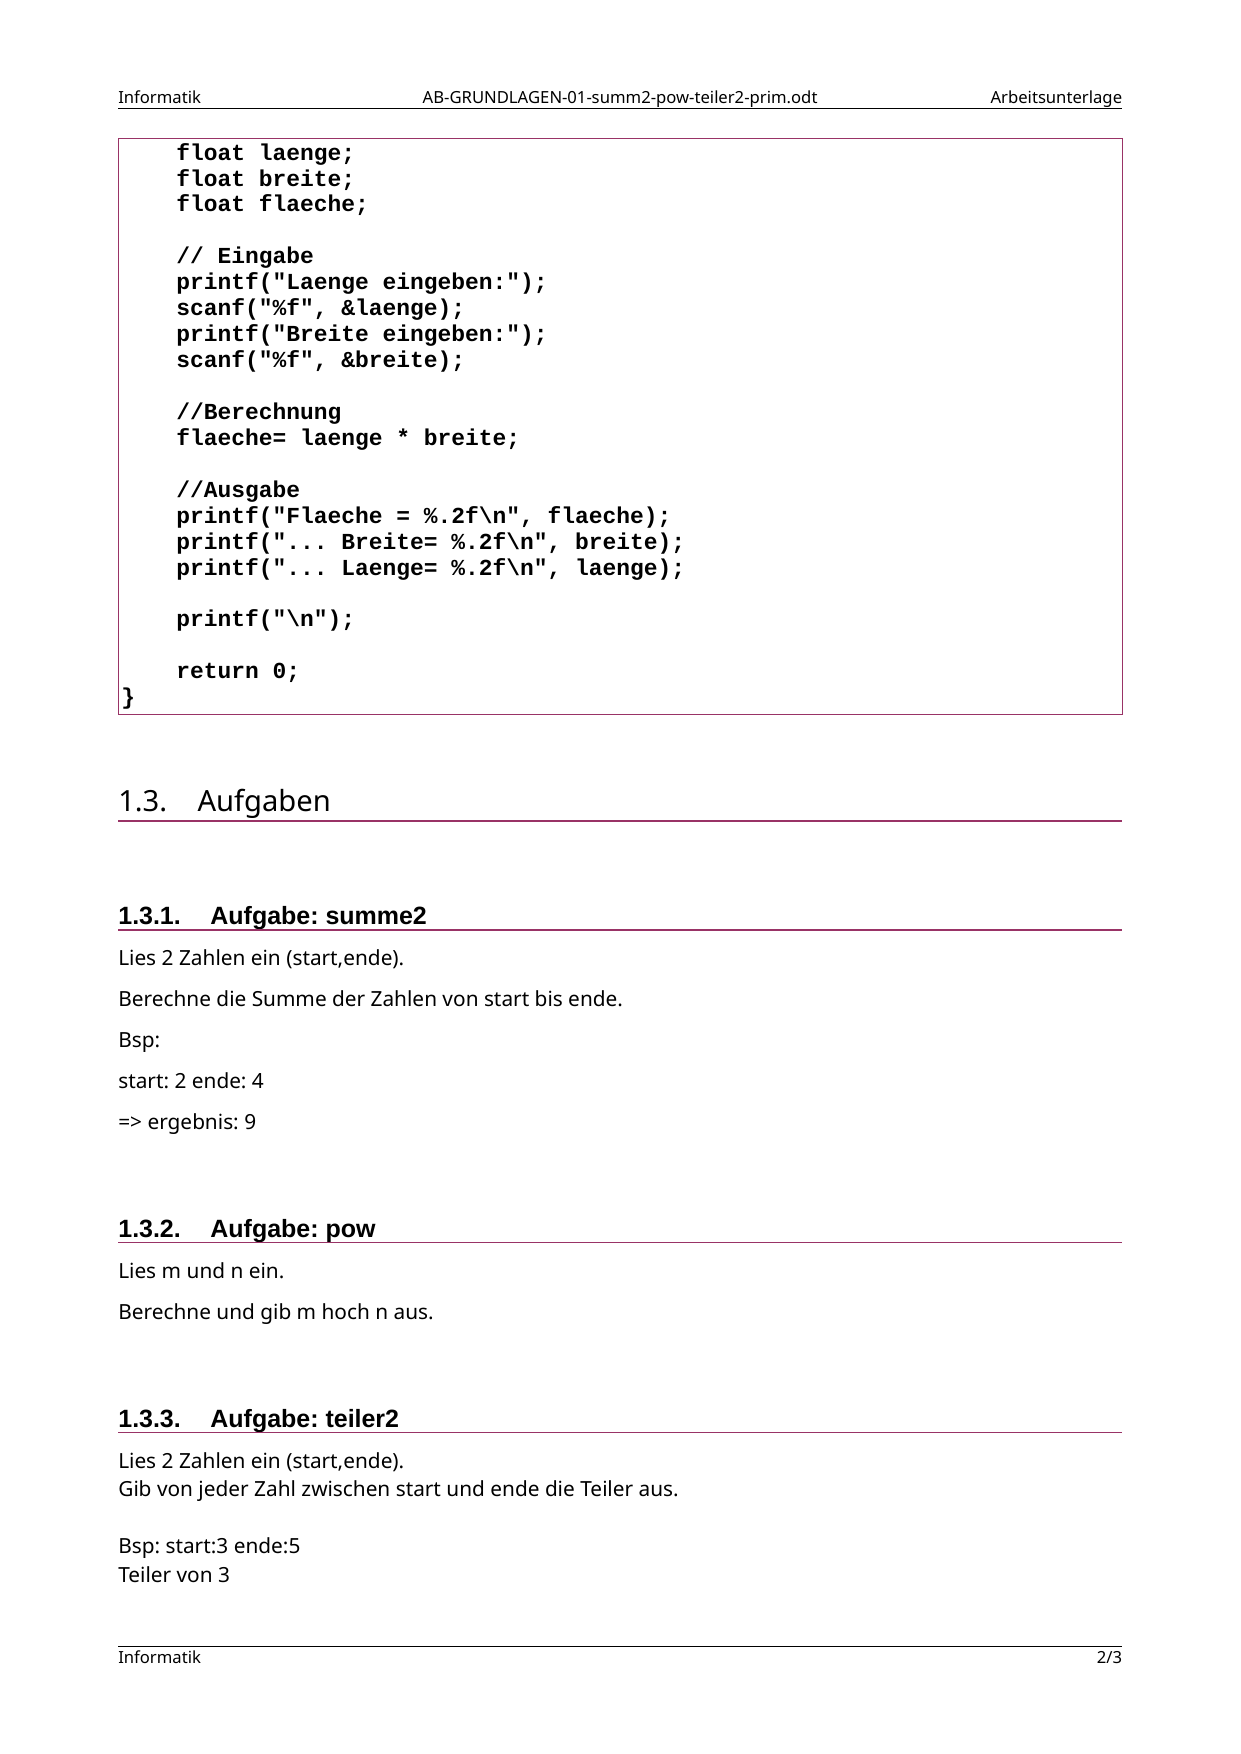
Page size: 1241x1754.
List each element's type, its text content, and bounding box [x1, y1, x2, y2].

text scanf("%f", &laenge); [119, 293, 1122, 319]
subtitle Aufgabe: teiler2 [118, 1404, 1122, 1432]
text float laenge; [119, 139, 1122, 164]
text Teiler von 3 [118, 1560, 1122, 1588]
text printf("... Breite= %.2f\n", breite); [119, 527, 1122, 553]
text Bsp: start:3 ende:5 [118, 1531, 1122, 1560]
text // Eingabe [119, 242, 1122, 268]
text flaeche= laenge * breite; [119, 423, 1122, 449]
text Bsp: [118, 1025, 1122, 1053]
text => ergebnis: 9 [118, 1107, 1122, 1135]
text printf("Laenge eingeben:"); [119, 268, 1122, 293]
text float flaeche; [119, 190, 1122, 216]
text printf("... Laenge= %.2f\n", laenge); [119, 553, 1122, 579]
text return 0; [119, 657, 1122, 683]
text float breite; [119, 164, 1122, 190]
subtitle Aufgabe: summe2 [118, 901, 1122, 929]
text Lies 2 Zahlen ein (start,ende). [118, 943, 1122, 971]
subtitle Aufgaben [118, 781, 1122, 820]
text Berechne die Summe der Zahlen von start bis ende. [118, 984, 1122, 1012]
text start: 2 ende: 4 [118, 1066, 1122, 1094]
text printf("Flaeche = %.2f\n", flaeche); [119, 501, 1122, 527]
text Lies m und n ein. [118, 1256, 1122, 1284]
text Lies 2 Zahlen ein (start,ende). [118, 1446, 1122, 1474]
text printf("\n"); [119, 605, 1122, 631]
text } [119, 683, 1122, 714]
text scanf("%f", &breite); [119, 345, 1122, 371]
text //Berechnung [119, 397, 1122, 423]
text Berechne und gib m hoch n aus. [118, 1297, 1122, 1325]
text printf("Breite eingeben:"); [119, 319, 1122, 345]
subtitle Aufgabe: pow [118, 1214, 1122, 1242]
text Gib von jeder Zahl zwischen start und ende die Teiler aus. [118, 1474, 1122, 1503]
text //Ausgabe [119, 475, 1122, 501]
